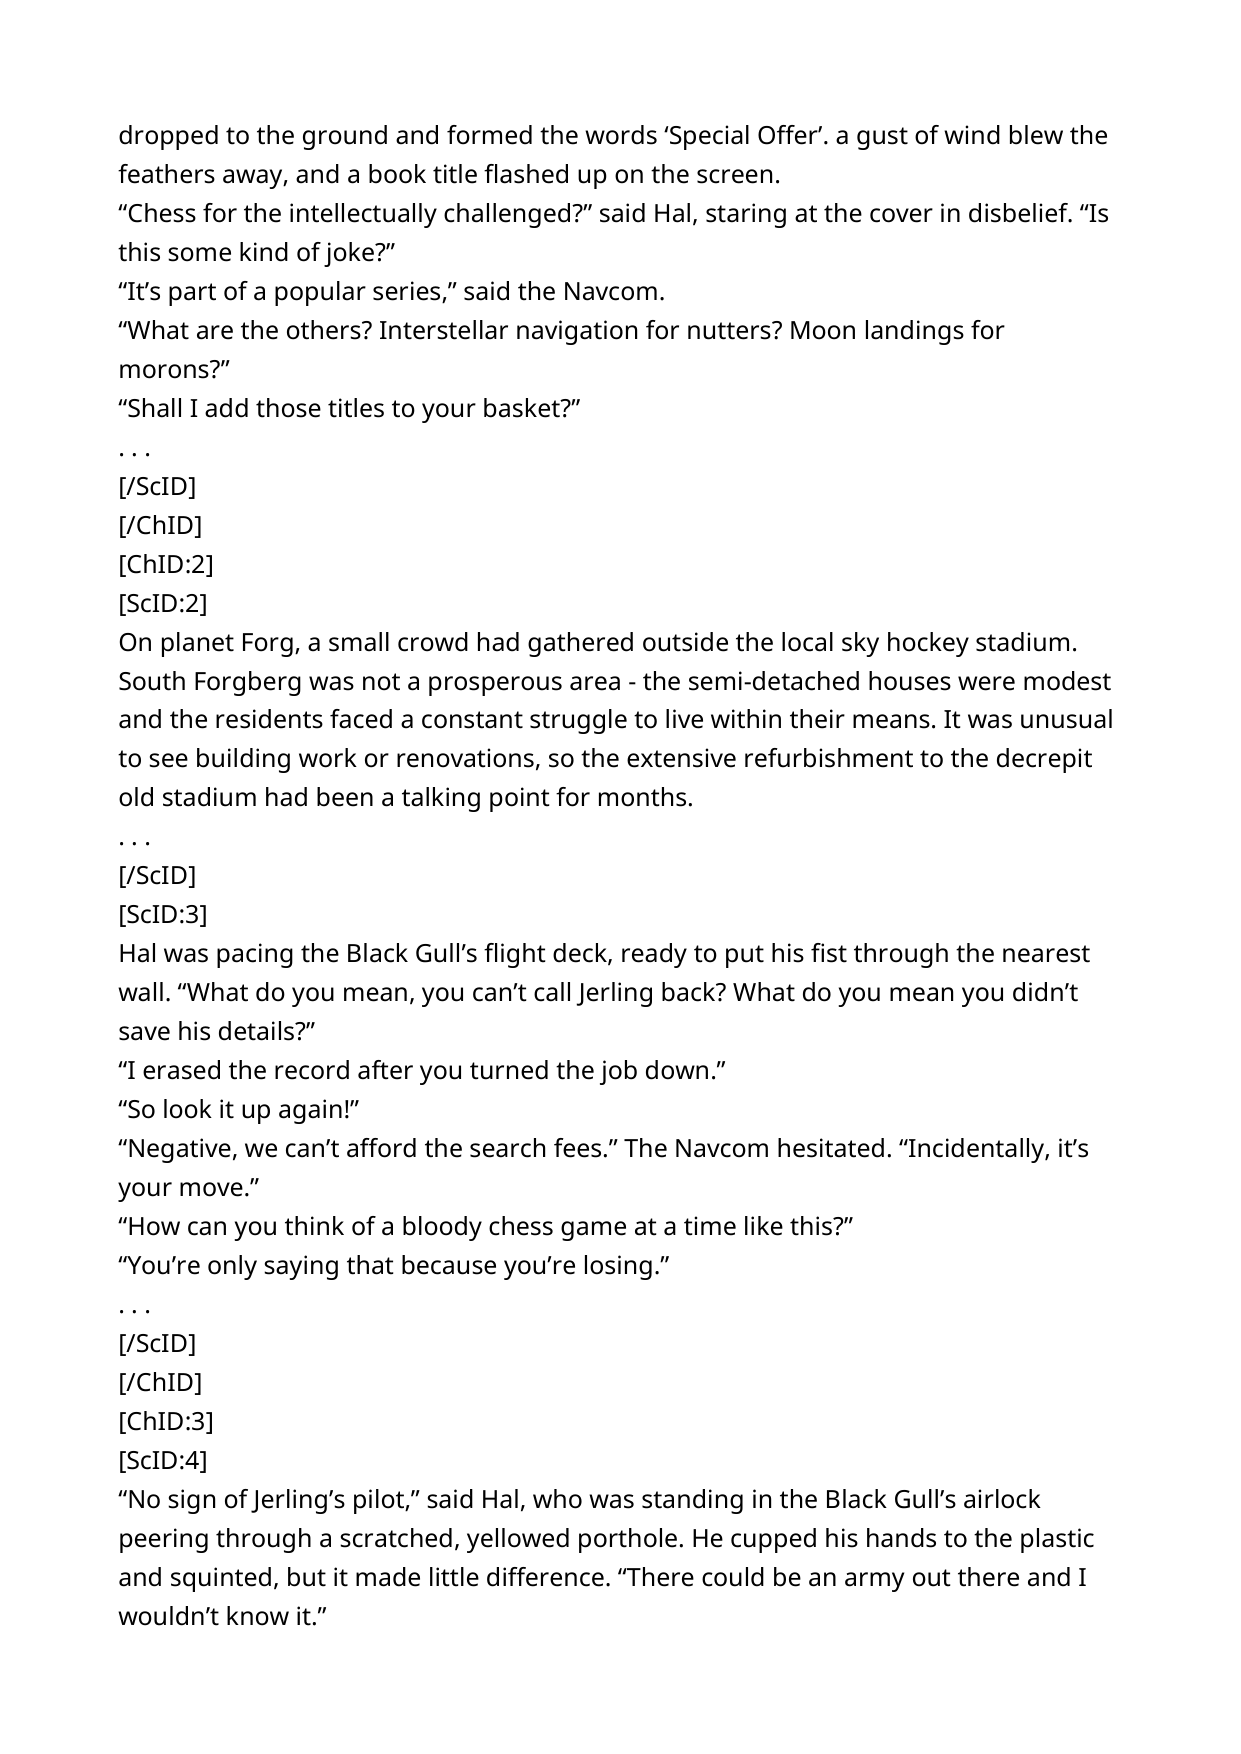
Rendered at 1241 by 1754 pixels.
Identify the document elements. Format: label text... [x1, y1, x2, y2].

text . . . [118, 1287, 1122, 1321]
text “You’re only saying that because you’re losing.” [118, 1248, 1122, 1282]
text “Negative, we can’t afford the search fees.” The Navcom hesitated. “Incidentally, it’s your move.” [118, 1131, 1122, 1204]
text “I erased the record after you turned the job down.” [118, 1053, 1122, 1087]
text . . . [118, 430, 1122, 464]
text Hal was pacing the Black Gull’s flight deck, ready to put his fist through the nearest wall. “What do you mean, you can’t call Jerling back? What do you mean you didn’t save his details?” [118, 936, 1122, 1048]
text [ChID:3] [118, 1404, 1122, 1438]
text “Shall I add those titles to your basket?” [118, 391, 1122, 425]
text “No sign of Jerling’s pilot,” said Hal, who was standing in the Black Gull’s airlock peering through a scratched, yellowed porthole. He cupped his hands to the plastic and squinted, but it made little difference. “There could be an army out there and I wouldn’t know it.” [118, 1482, 1122, 1632]
text “So look it up again!” [118, 1092, 1122, 1126]
text “How can you think of a bloody chess game at a time like this?” [118, 1209, 1122, 1243]
text On planet Forg, a small crowd had gathered outside the local sky hockey stadium. South Forgberg was not a prosperous area - the semi-detached houses were modest and the residents faced a constant struggle to live within their means. It was unusual to see building work or renovations, so the extensive refurbishment to the decrepit old stadium had been a talking point for months. [118, 624, 1122, 814]
text dropped to the ground and formed the words ‘Special Offer’. a gust of wind blew the feathers away, and a book title flashed up on the screen. [118, 118, 1122, 191]
text . . . [118, 819, 1122, 853]
text [/ScID] [118, 469, 1122, 503]
text [ChID:2] [118, 547, 1122, 581]
text [ScID:3] [118, 897, 1122, 931]
text [/ChID] [118, 508, 1122, 542]
text “What are the others? Interstellar navigation for nutters? Moon landings for morons?” [118, 313, 1122, 386]
text [/ChID] [118, 1365, 1122, 1399]
text [ScID:2] [118, 586, 1122, 619]
text [ScID:4] [118, 1443, 1122, 1477]
text [/ScID] [118, 1326, 1122, 1360]
text “It’s part of a popular series,” said the Navcom. [118, 274, 1122, 308]
text “Chess for the intellectually challenged?” said Hal, staring at the cover in disbelief. “Is this some kind of joke?” [118, 196, 1122, 269]
text [/ScID] [118, 858, 1122, 892]
